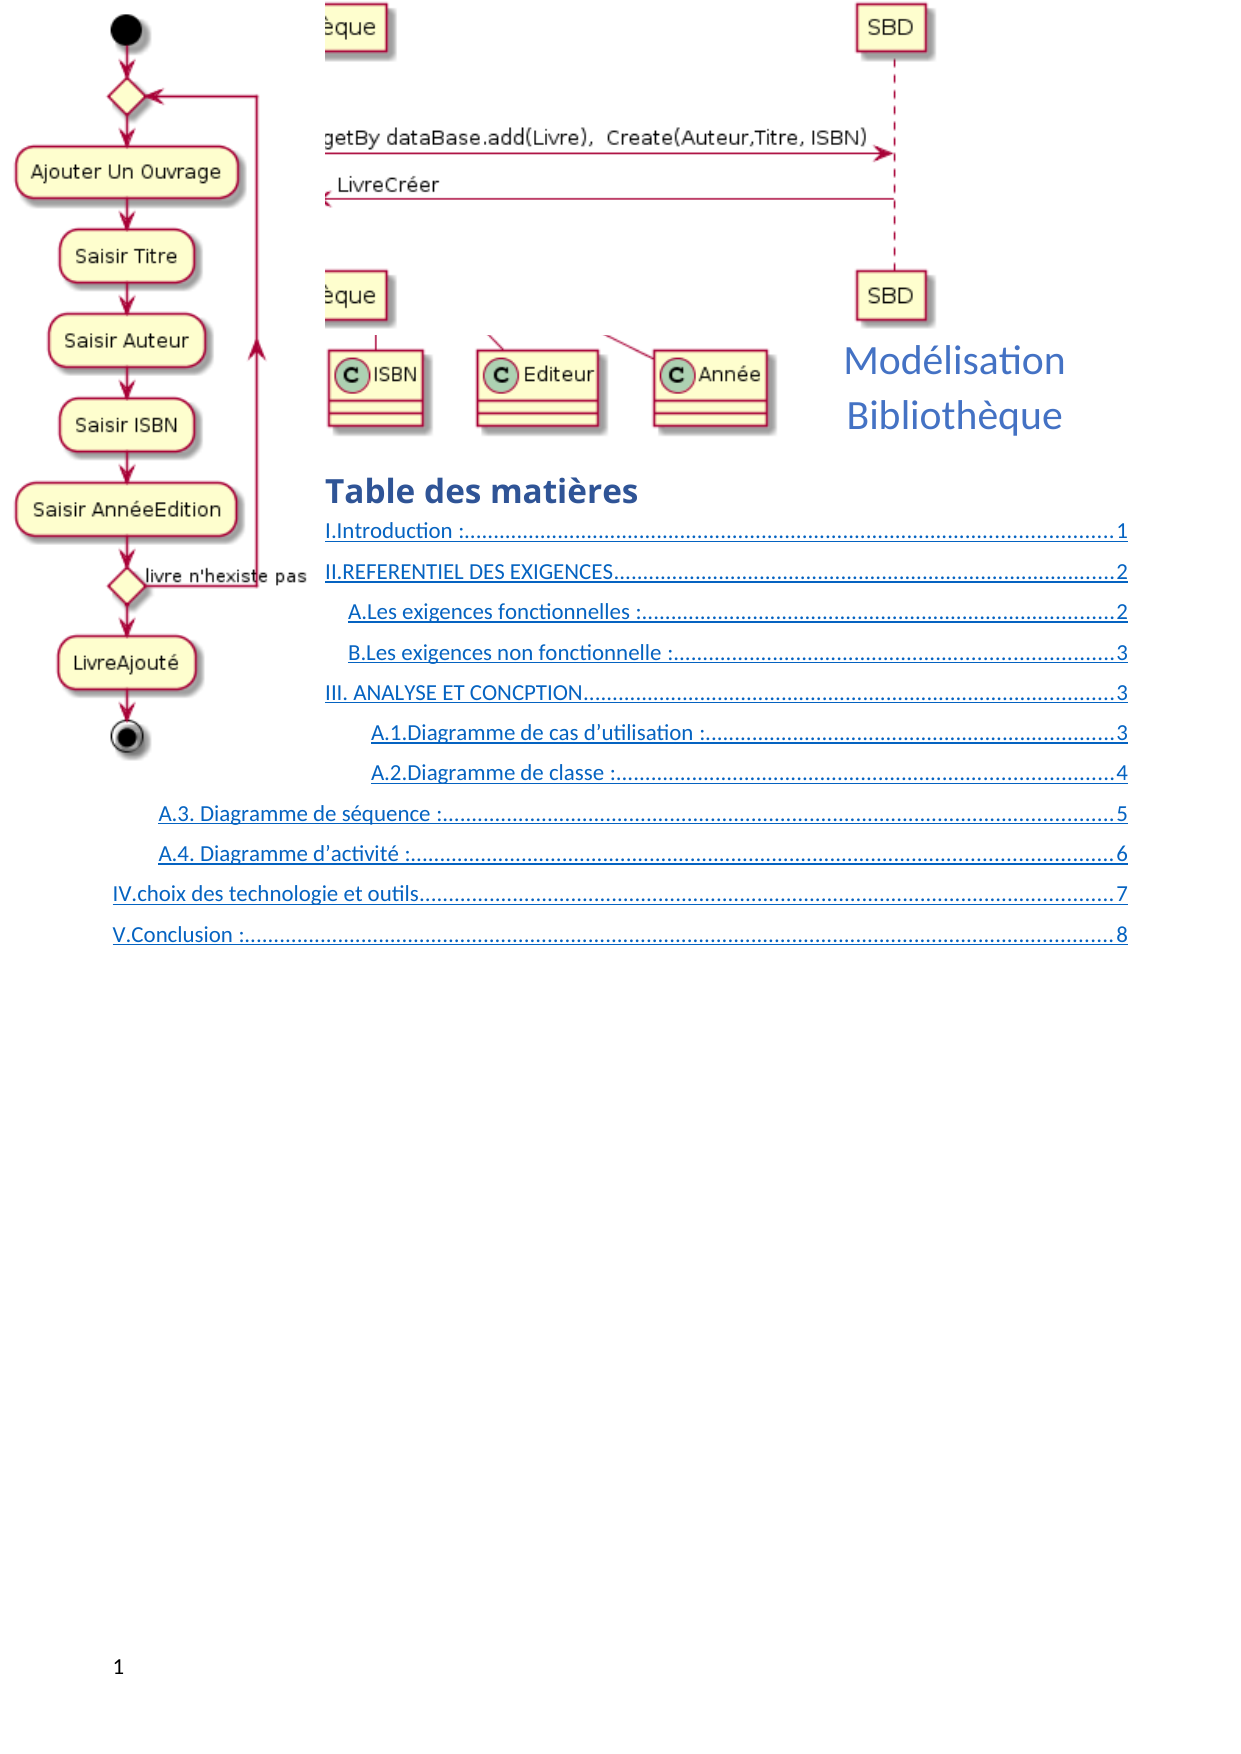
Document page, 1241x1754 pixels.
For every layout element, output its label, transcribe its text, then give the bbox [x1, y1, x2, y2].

text A.4. Diagramme d’activité : 6 [158, 839, 1128, 863]
text B.Les exigences non fonctionnelle : 3 [325, 638, 1128, 666]
subtitle Table des matières [325, 468, 1128, 513]
text IV.choix des technologie et outils 7 [112, 879, 1128, 904]
text A.1.Diagramme de cas d’utilisation : 3 [325, 718, 1128, 746]
text V.Conclusion : 8 [112, 920, 1128, 944]
text III. ANALYSE ET CONCPTION 3 [325, 678, 1128, 702]
picture [0, 0, 941, 767]
text A.2.Diagramme de classe : 4 [158, 758, 1128, 787]
text Modélisation Bibliothèque [782, 150, 1128, 439]
text I.Introduction : 1 [325, 517, 1128, 541]
text A.3. Diagramme de séquence : 5 [158, 799, 1128, 823]
text A.Les exigences fonctionnelles : 2 [325, 597, 1128, 625]
text II.REFERENTIEL DES EXIGENCES 2 [325, 557, 1128, 581]
